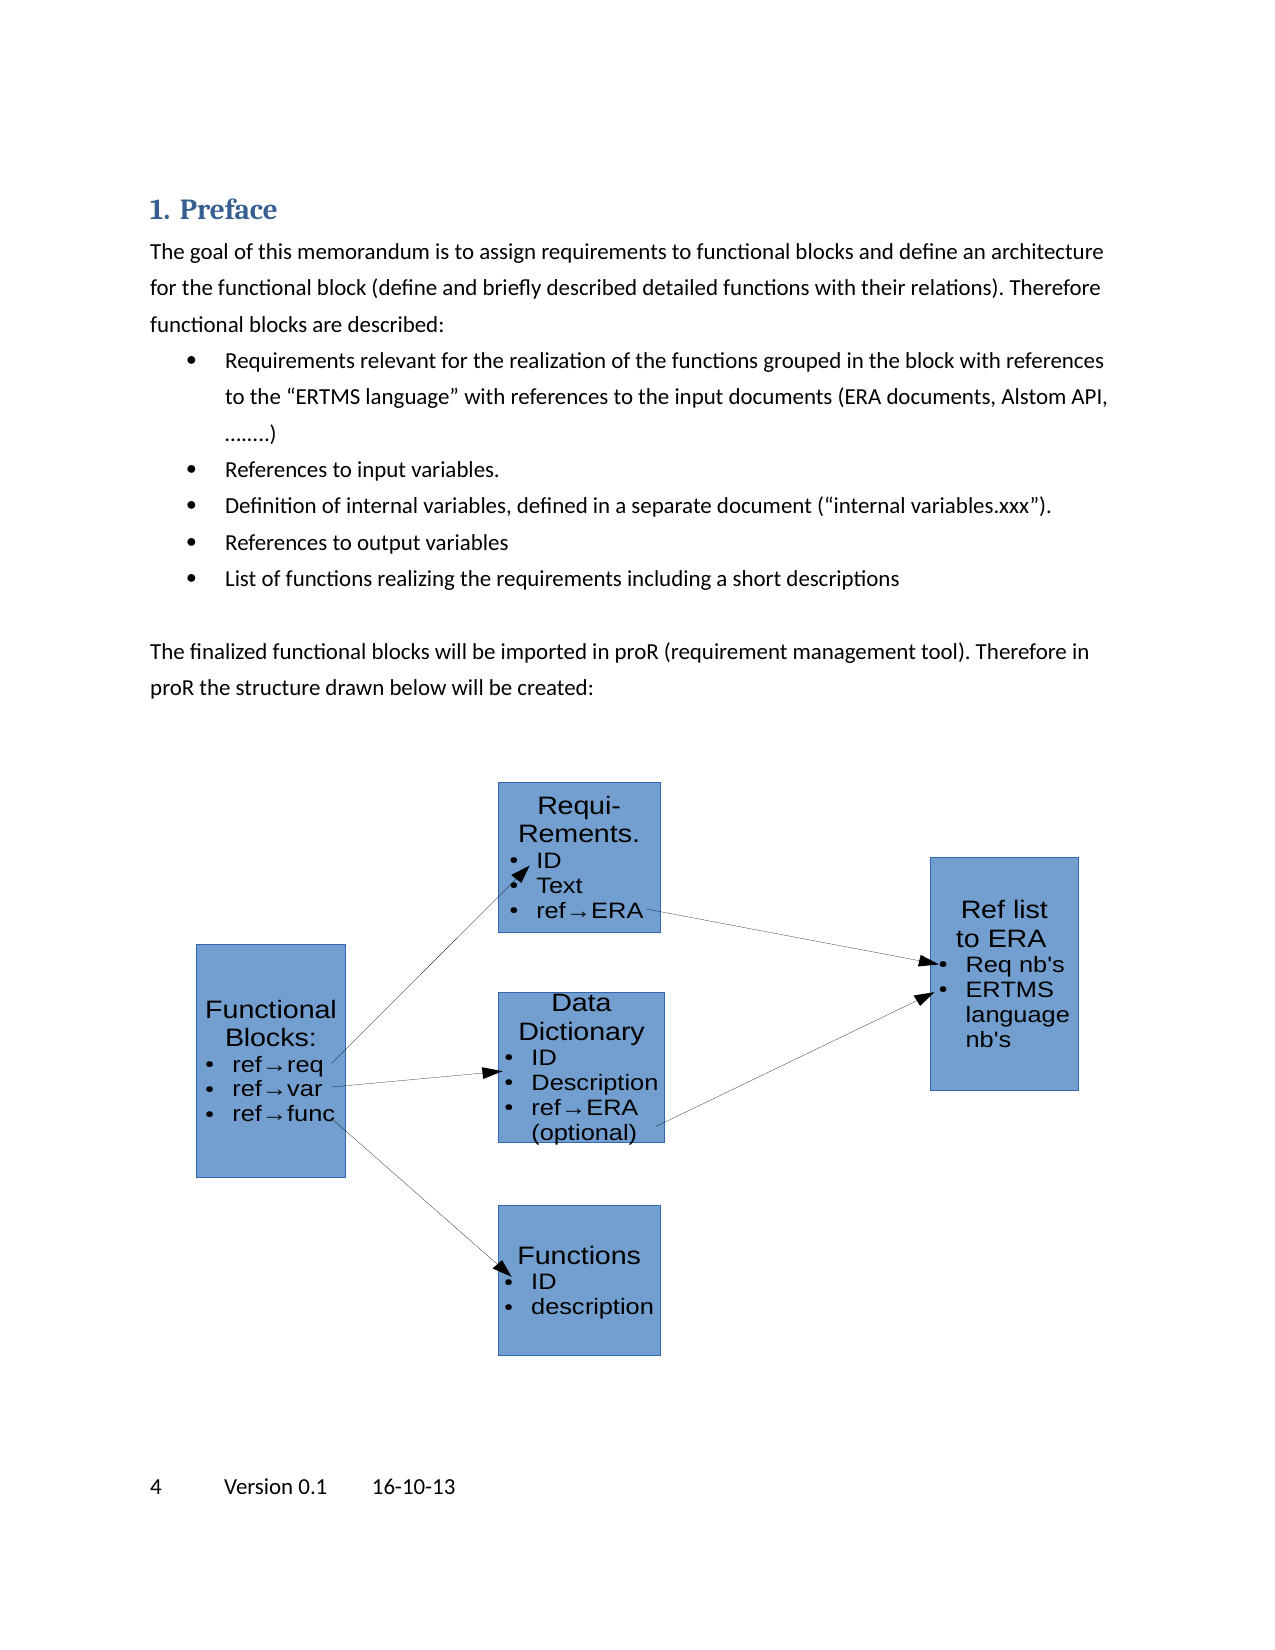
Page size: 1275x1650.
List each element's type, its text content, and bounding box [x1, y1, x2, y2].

list List of functions realizing the requirements including a short descriptions [187, 564, 1125, 592]
list Definition of internal variables, defined in a separate document (“internal variables.xxx”). [187, 492, 1125, 519]
text The goal of this memorandum is to assign requirements to functional blocks and define an architecture for the functional block (define and briefly described detailed functions with their relations). Therefore functional blocks are described: [150, 237, 1125, 338]
list Requirements relevant for the realization of the functions grouped in the block with references to the “ERTMS language” with references to the input documents (ERA documents, Alstom API, ….....) [187, 346, 1125, 447]
list The finalized functional blocks will be imported in proR (requirement management tool). Therefore in proR the structure drawn below will be created: [150, 637, 1125, 701]
subtitle Preface [150, 193, 1125, 227]
list References to input variables. [187, 455, 1125, 483]
list References to output variables [187, 528, 1125, 556]
